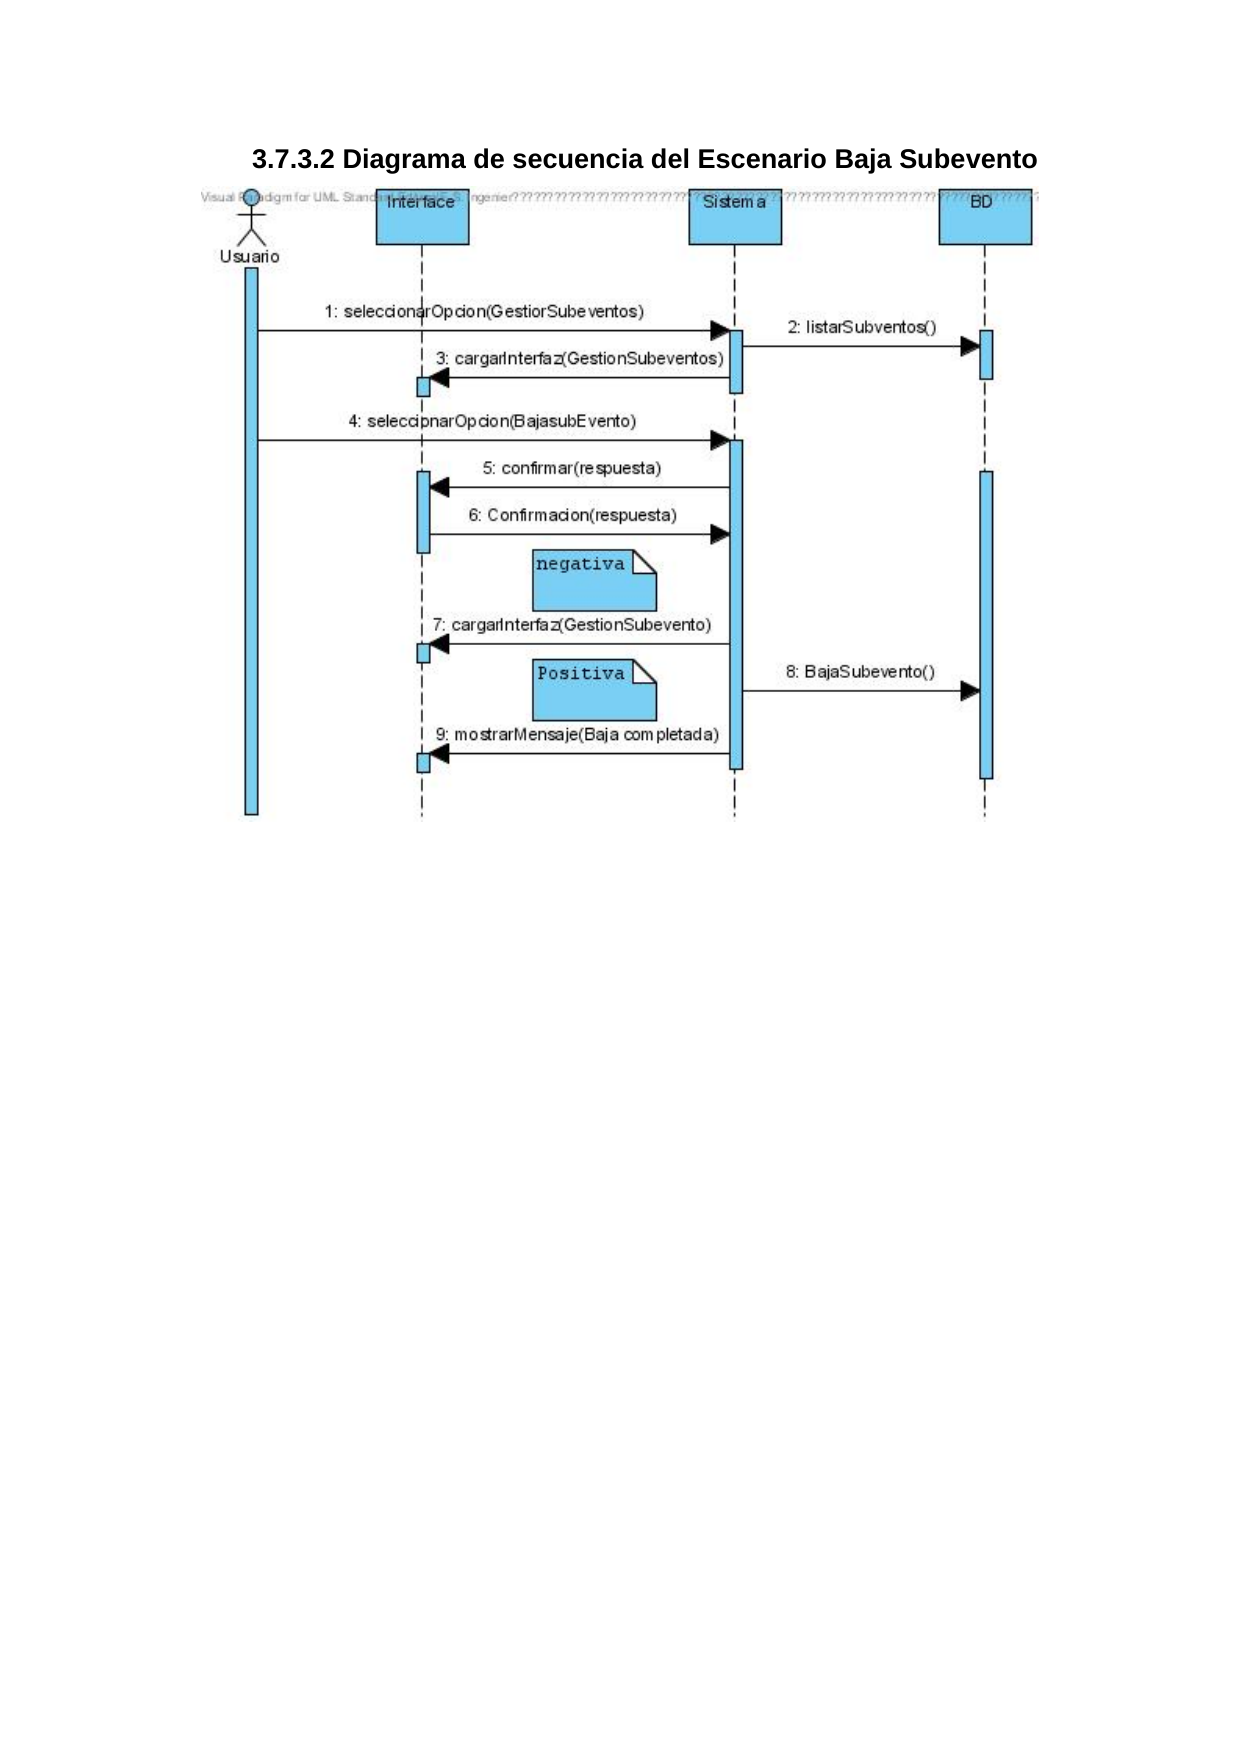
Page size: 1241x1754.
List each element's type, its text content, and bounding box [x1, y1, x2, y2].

list Diagrama de secuencia del Escenario Baja Subevento [244, 143, 1122, 174]
picture [201, 186, 1039, 822]
